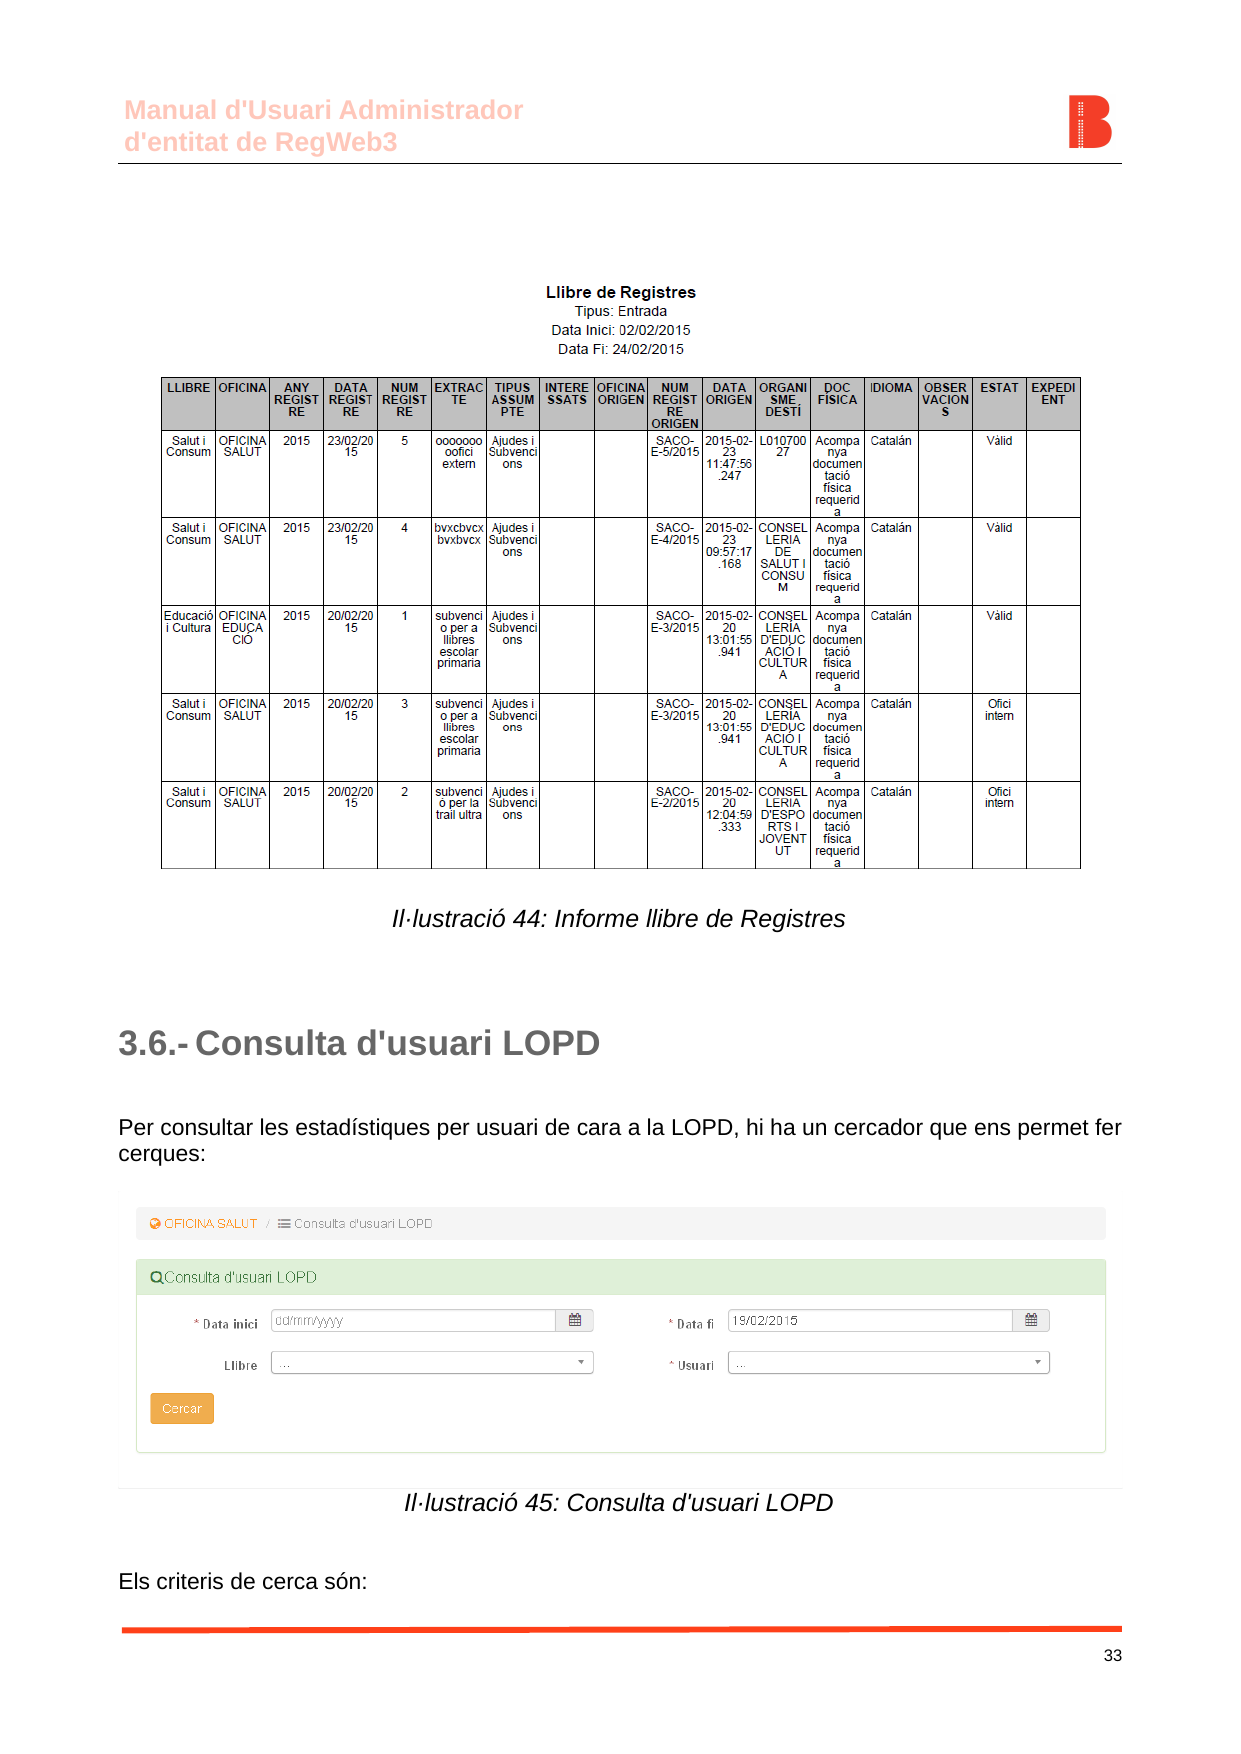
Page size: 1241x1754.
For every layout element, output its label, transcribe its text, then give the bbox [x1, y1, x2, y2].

picture [118, 236, 1123, 904]
text Per consultar les estadístiques per usuari de cara a la LOPD, hi ha un cercador que ens permet fer cerques: [118, 1114, 1122, 1167]
subtitle Consulta d'usuari LOPD [118, 1022, 1122, 1063]
text Els criteris de cerca són: [118, 1568, 1122, 1594]
text Il·lustració 44: Informe llibre de Registres [118, 904, 1122, 933]
picture [1063, 94, 1117, 150]
text Il·lustració 45: Consulta d'usuari LOPD [118, 1489, 1122, 1517]
picture [118, 1191, 1123, 1489]
